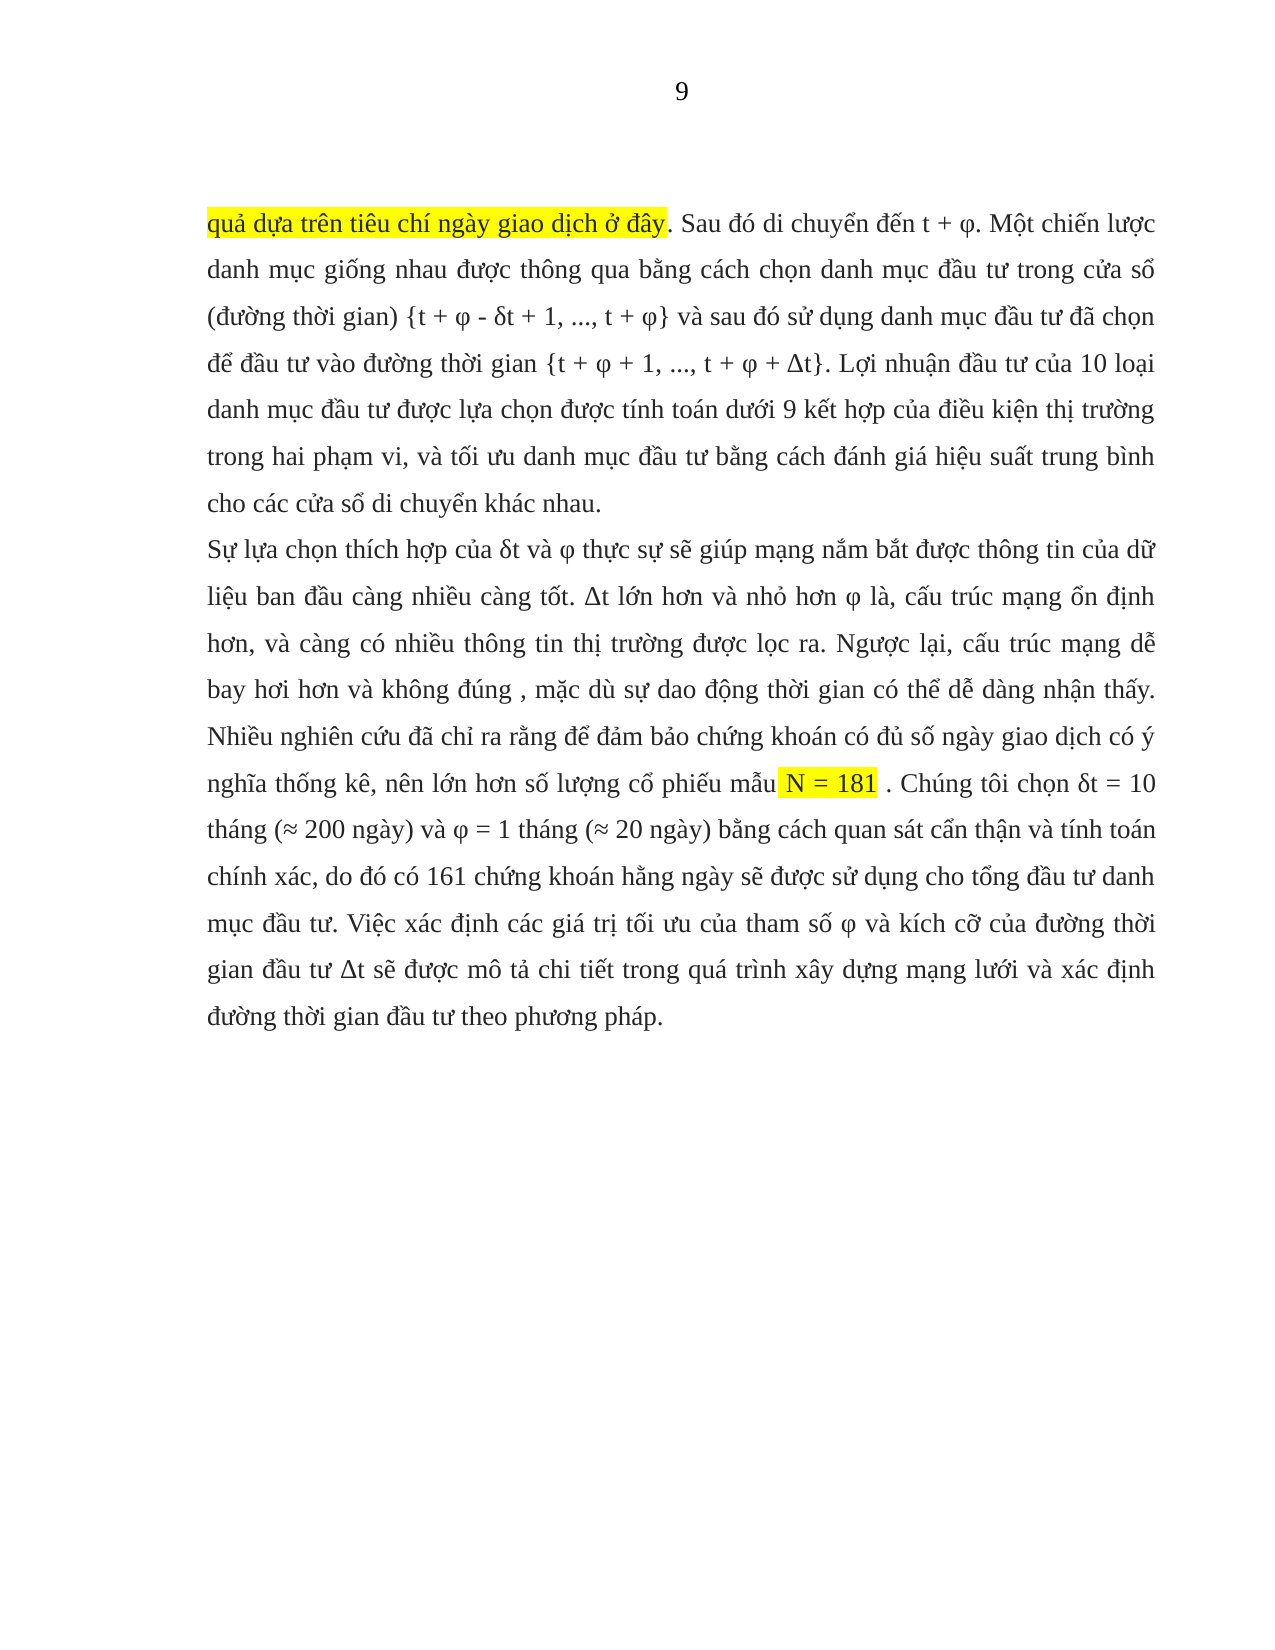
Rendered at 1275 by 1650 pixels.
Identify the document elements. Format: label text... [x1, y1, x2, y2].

text quả dựa trên tiêu chí ngày giao dịch ở đây. Sau đó di chuyển đến t + φ. Một chiến lược danh mục giống nhau được thông qua bằng cách chọn danh mục đầu tư trong cửa sổ (đường thời gian) {t + φ - δt + 1, ..., t + φ} và sau đó sử dụng danh mục đầu tư đã chọn để đầu tư vào đường thời gian {t + φ + 1, ..., t + φ + Δt}. Lợi nhuận đầu tư của 10 loại danh mục đầu tư được lựa chọn được tính toán dưới 9 kết hợp của điều kiện thị trường trong hai phạm vi, và tối ưu danh mục đầu tư bằng cách đánh giá hiệu suất trung bình cho các cửa sổ di chuyển khác nhau. [207, 207, 1157, 518]
text Sự lựa chọn thích hợp của δt và φ thực sự sẽ giúp mạng nắm bắt được thông tin của dữ liệu ban đầu càng nhiều càng tốt. Δt lớn hơn và nhỏ hơn φ là, cấu trúc mạng ổn định hơn, và càng có nhiều thông tin thị trường được lọc ra. Ngược lại, cấu trúc mạng dễ bay hơi hơn và không đúng , mặc dù sự dao động thời gian có thể dễ dàng nhận thấy. Nhiều nghiên cứu đã chỉ ra rằng để đảm bảo chứng khoán có đủ số ngày giao dịch có ý nghĩa thống kê, nên lớn hơn số lượng cổ phiếu mẫu N = 181 . Chúng tôi chọn δt = 10 tháng (≈ 200 ngày) và φ = 1 tháng (≈ 20 ngày) bằng cách quan sát cẩn thận và tính toán chính xác, do đó có 161 chứng khoán hằng ngày sẽ được sử dụng cho tổng đầu tư danh mục đầu tư. Việc xác định các giá trị tối ưu của tham số φ và kích cỡ của đường thời gian đầu tư Δt sẽ được mô tả chi tiết trong quá trình xây dựng mạng lưới và xác định đường thời gian đầu tư theo phương pháp. [207, 533, 1157, 1031]
